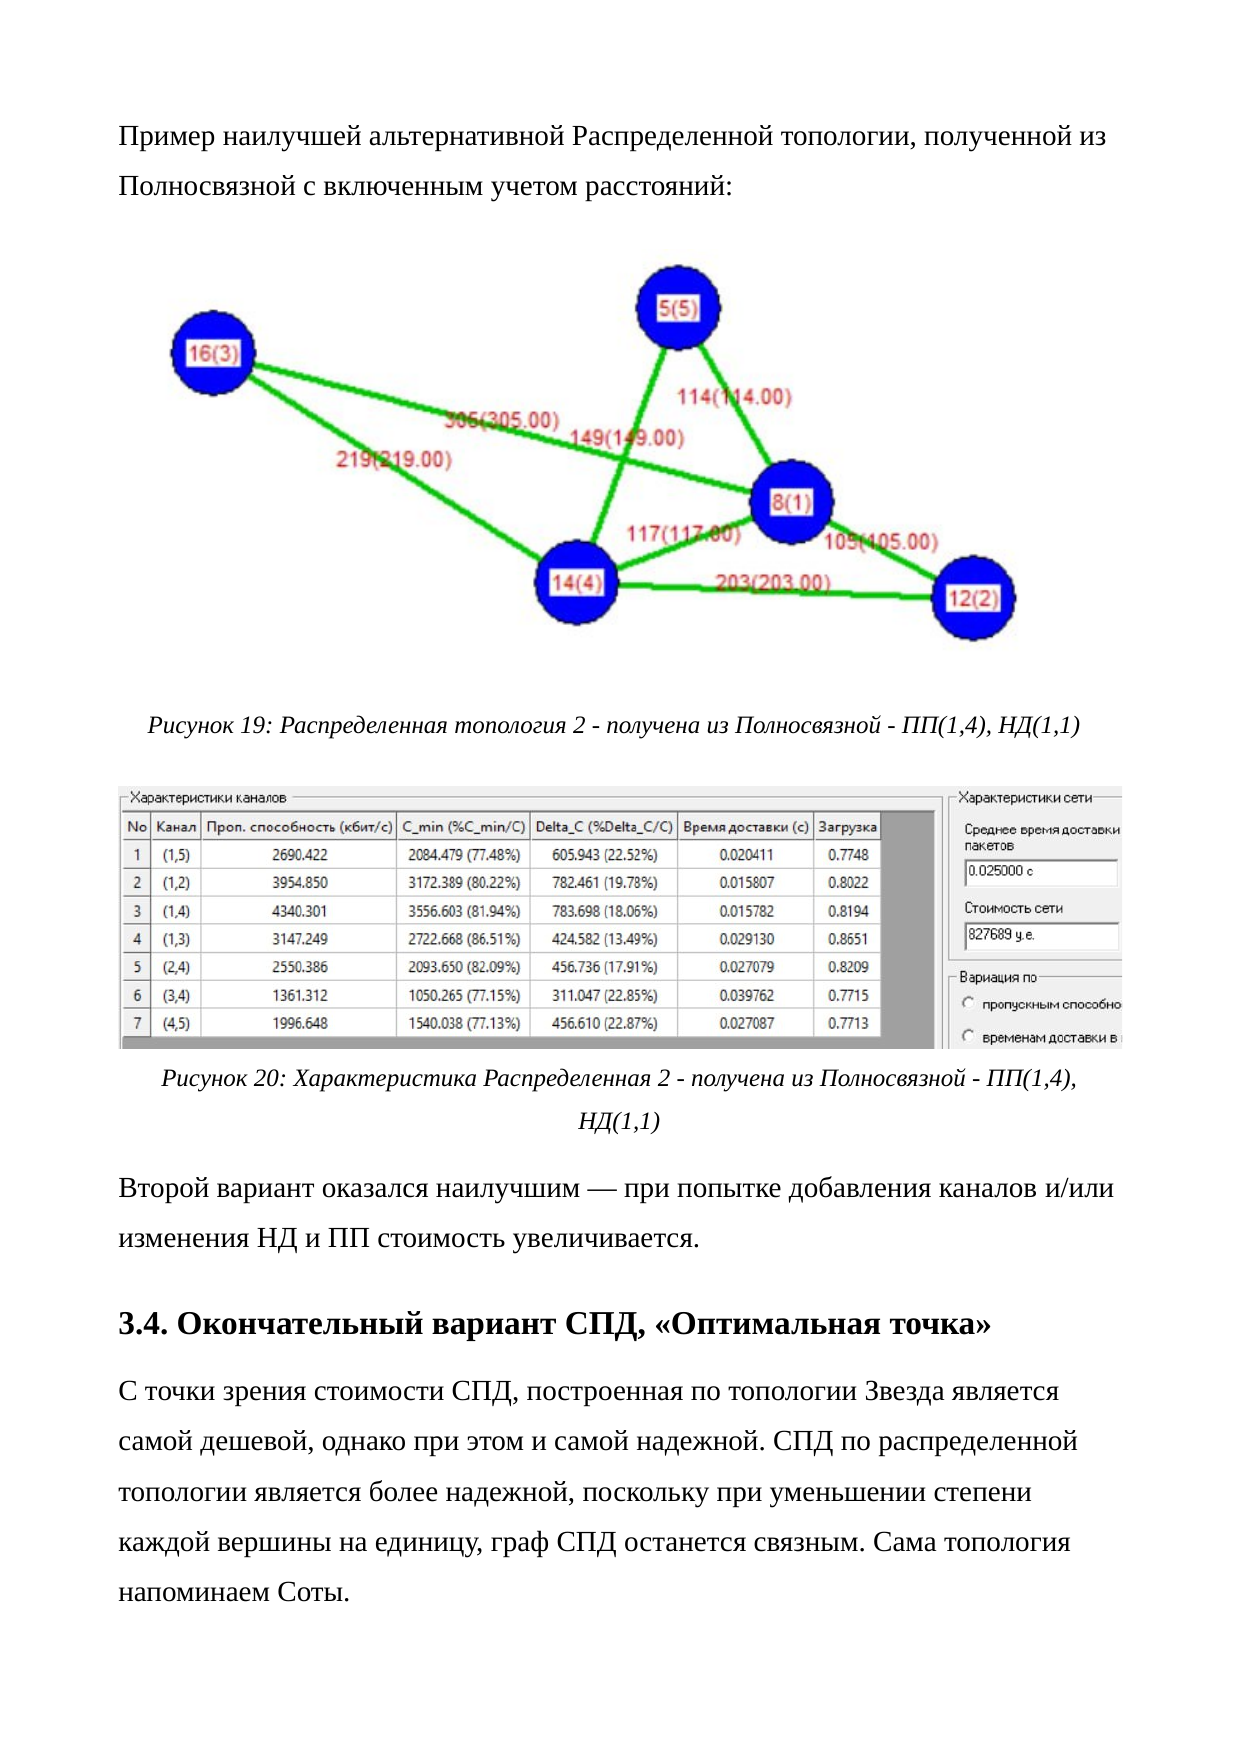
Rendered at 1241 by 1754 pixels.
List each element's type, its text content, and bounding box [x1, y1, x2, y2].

text Второй вариант оказался наилучшим — при попытке добавления каналов и/или изменения НД и ПП стоимость увеличивается. [118, 1170, 1122, 1254]
text Рисунок 19: Распределенная топология 2 - получена из Полносвязной - ПП(1,4), НД(1,1) [118, 697, 1112, 739]
text Рисунок 20: Характеристика Распределенная 2 - получена из Полносвязной - ПП(1,4), НД(1,1) [118, 1049, 1122, 1135]
picture [118, 786, 1123, 1049]
text Пример наилучшей альтернативной Распределенной топологии, полученной из Полносвязной с включенным учетом расстояний: [118, 118, 1122, 202]
text С точки зрения стоимости СПД, построенная по топологии Звезда является самой дешевой, однако при этом и самой надежной. СПД по распределенной топологии является более надежной, поскольку при уменьшении степени каждой вершины на единицу, граф СПД останется связным. Сама топология напоминаем Соты. [118, 1373, 1122, 1608]
subtitle 3.4. Окончательный вариант СПД, «Оптимальная точка» [118, 1303, 1122, 1342]
picture [118, 249, 1112, 697]
